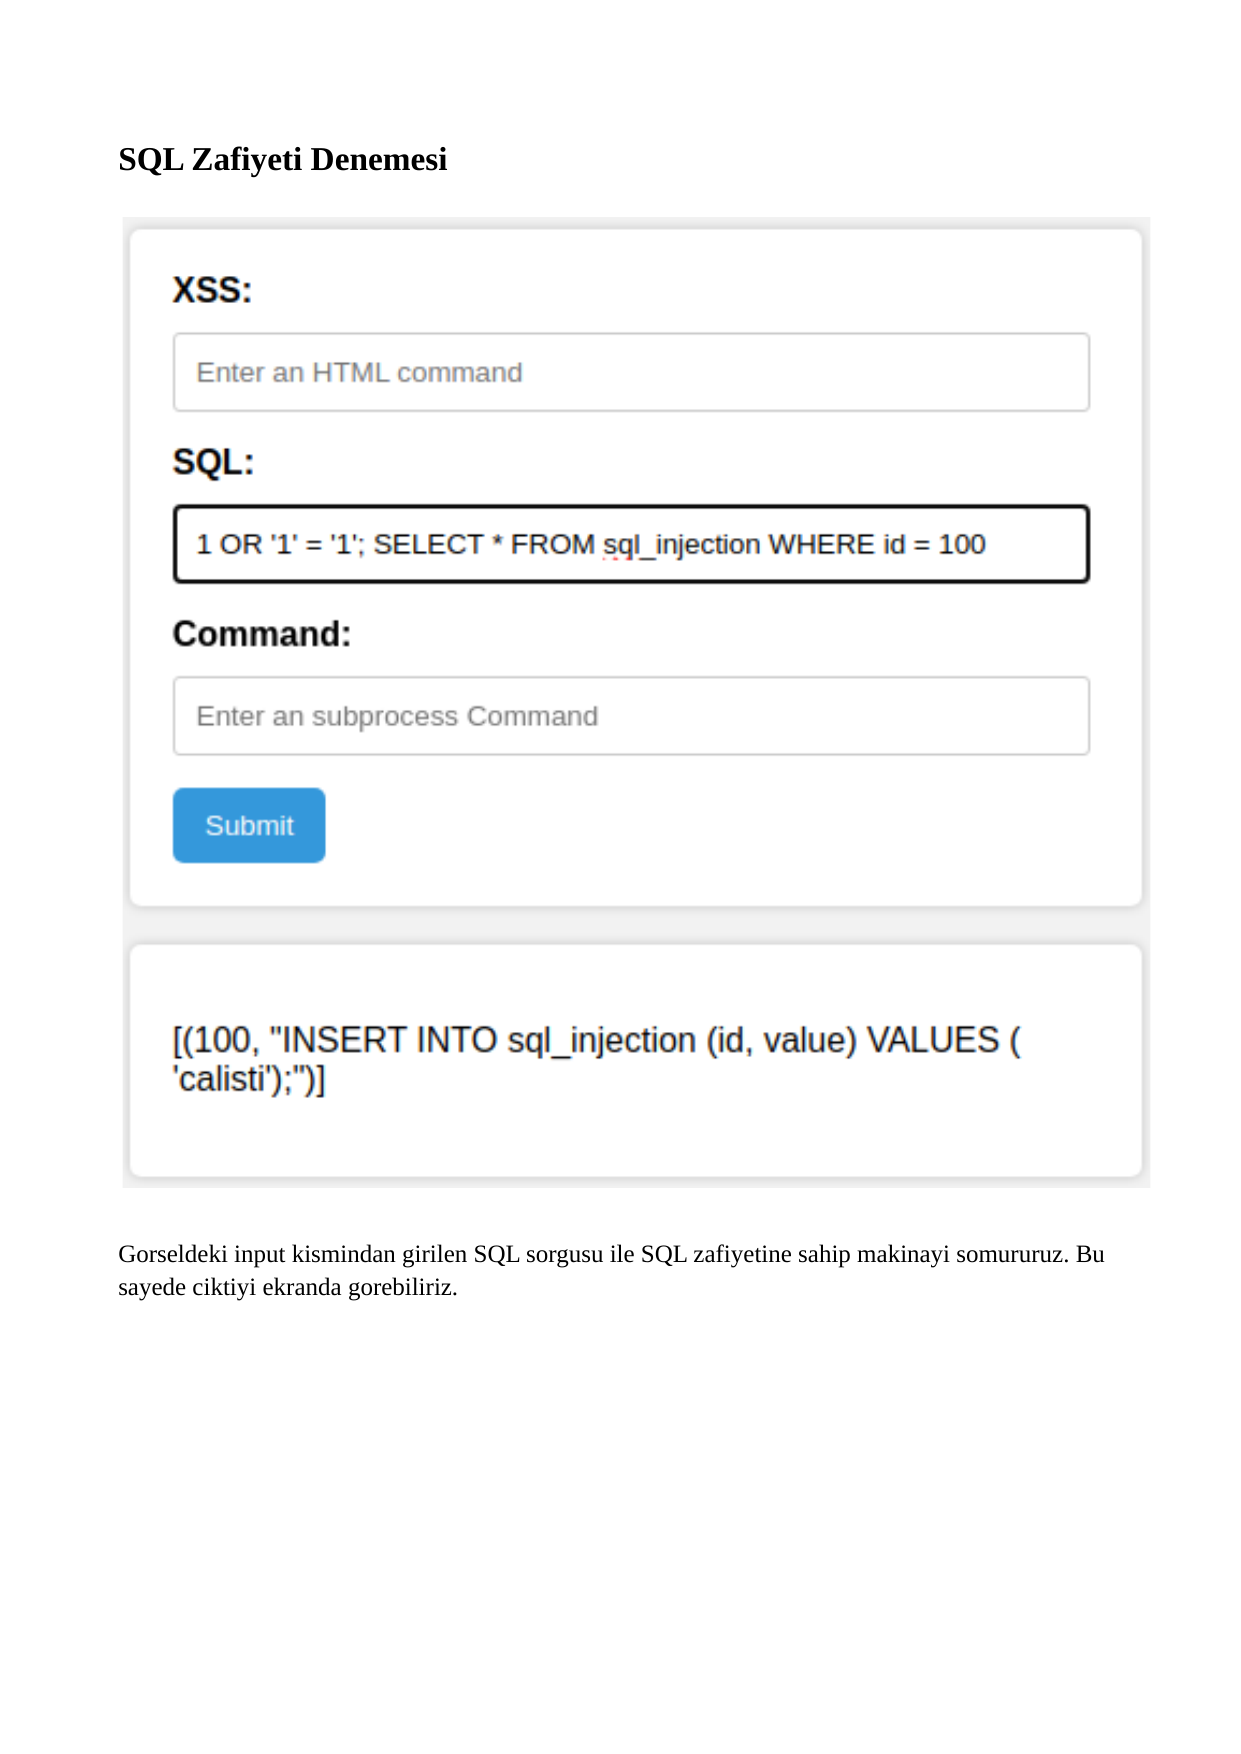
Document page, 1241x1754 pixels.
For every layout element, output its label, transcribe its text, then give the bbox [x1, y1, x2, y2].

picture [122, 217, 1151, 1188]
subtitle SQL Zafiyeti Denemesi [118, 139, 1122, 177]
subtitle Gorseldeki input kismindan girilen SQL sorgusu ile SQL zafiyetine sahip makinayi somururuz. Bu sayede ciktiyi ekranda gorebiliriz. [118, 1239, 1122, 1301]
